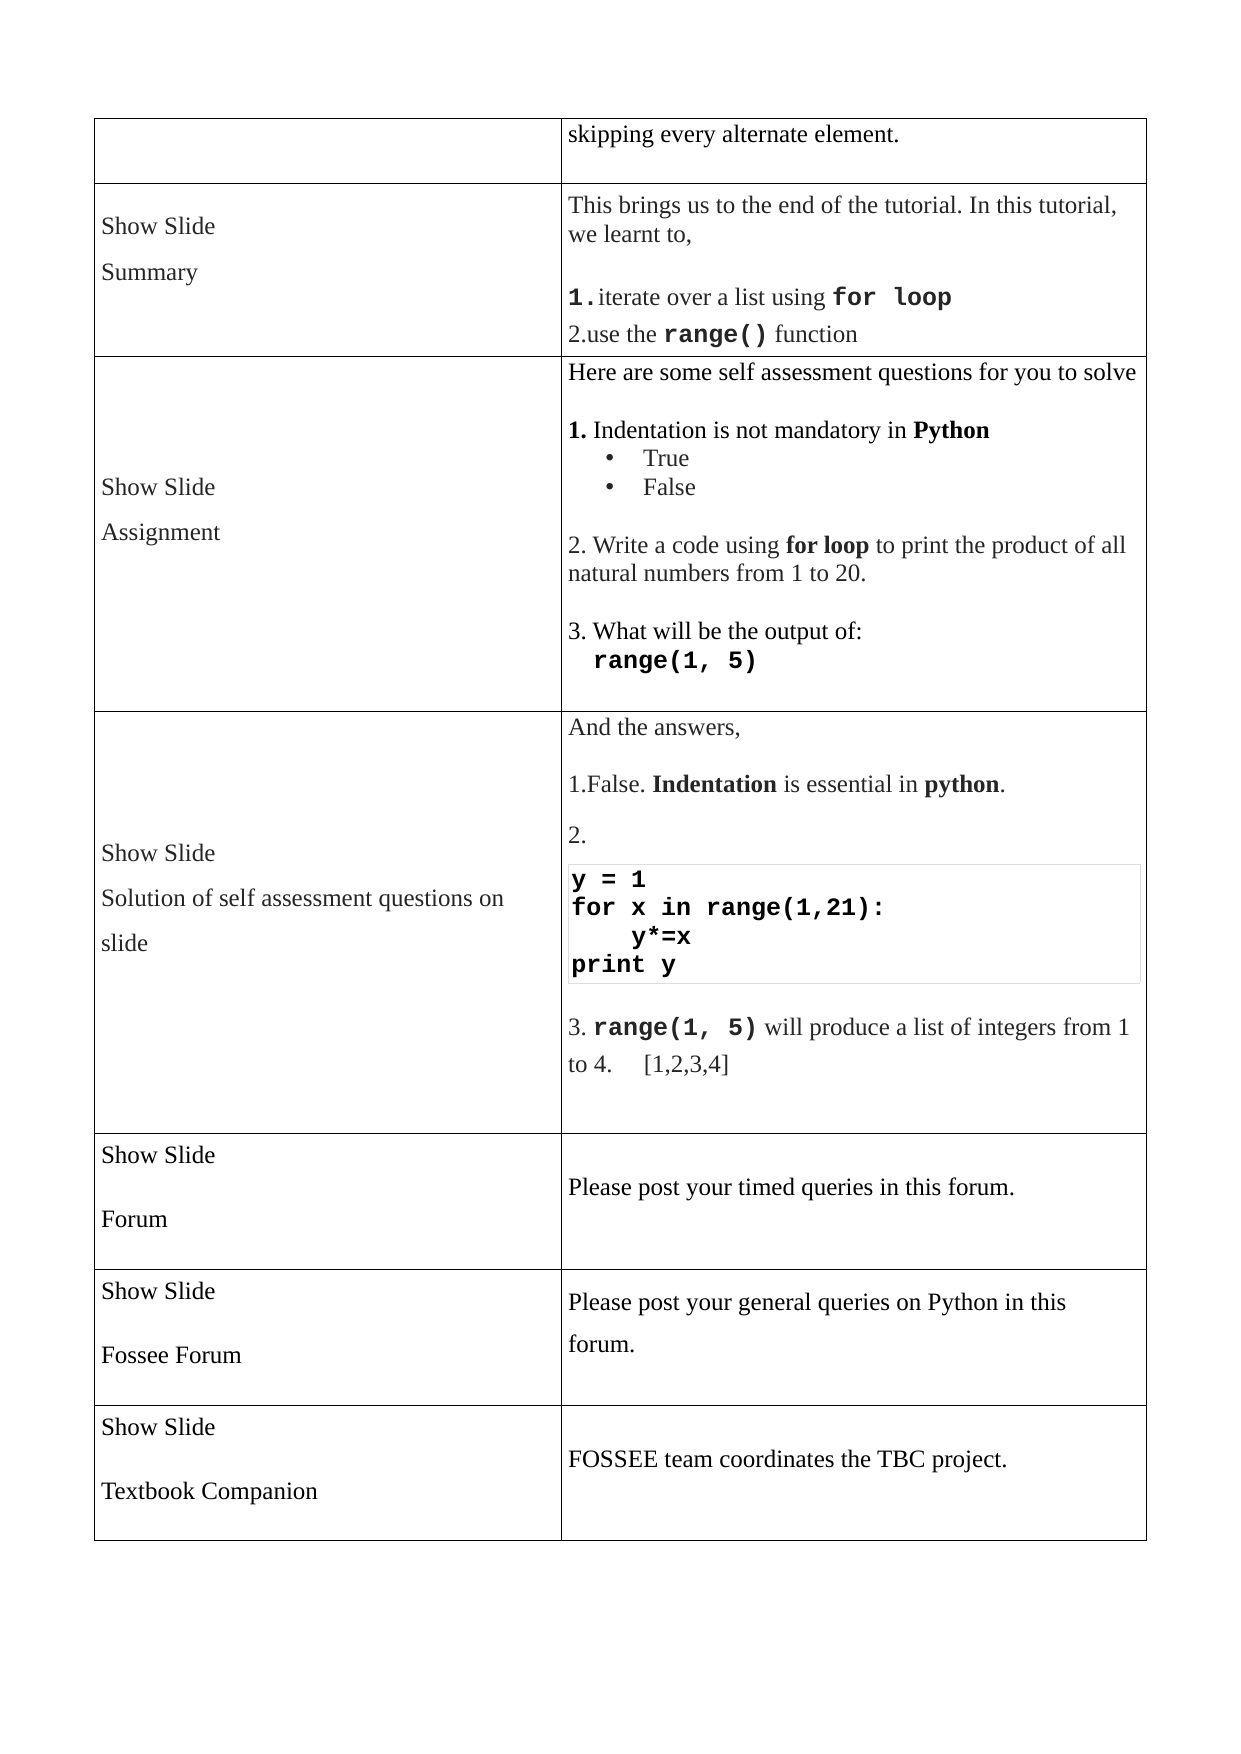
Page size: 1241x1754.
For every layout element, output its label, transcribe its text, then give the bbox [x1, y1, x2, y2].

table_cell Show Slide Solution of self assessment questions on slide [95, 712, 561, 1133]
table_cell This brings us to the end of the tutorial. In this tutorial, we learnt to, iterate over a list using for loop use the range() function [562, 184, 1146, 356]
table_cell Show Slide Assignment [95, 357, 561, 711]
table_cell [95, 119, 561, 183]
table_cell Show Slide Textbook Companion [95, 1406, 561, 1540]
table_cell Show Slide Fossee Forum [95, 1270, 561, 1404]
table_cell Show Slide Forum [95, 1134, 561, 1269]
table_cell skipping every alternate element. [562, 119, 1146, 183]
table_cell FOSSEE team coordinates the TBC project. [562, 1406, 1146, 1540]
table_cell Show Slide Summary [95, 184, 561, 356]
table_cell Here are some self assessment questions for you to solve Indentation is not mandatory in Python True False 2. Write a code using for loop to print the product of all natural numbers from 1 to 20. 3. What will be the output of: range(1, 5) [562, 357, 1146, 711]
table_cell Please post your timed queries in this forum. [562, 1134, 1146, 1269]
table_cell And the answers, False. Indentation is essential in python. 2. y = 1 for x in range(1,21): y*=x print y 3. range(1, 5) will produce a list of integers from 1 to 4. [1,2,3,4] [562, 712, 1146, 1133]
table_cell Please post your general queries on Python in this forum. [562, 1270, 1146, 1404]
